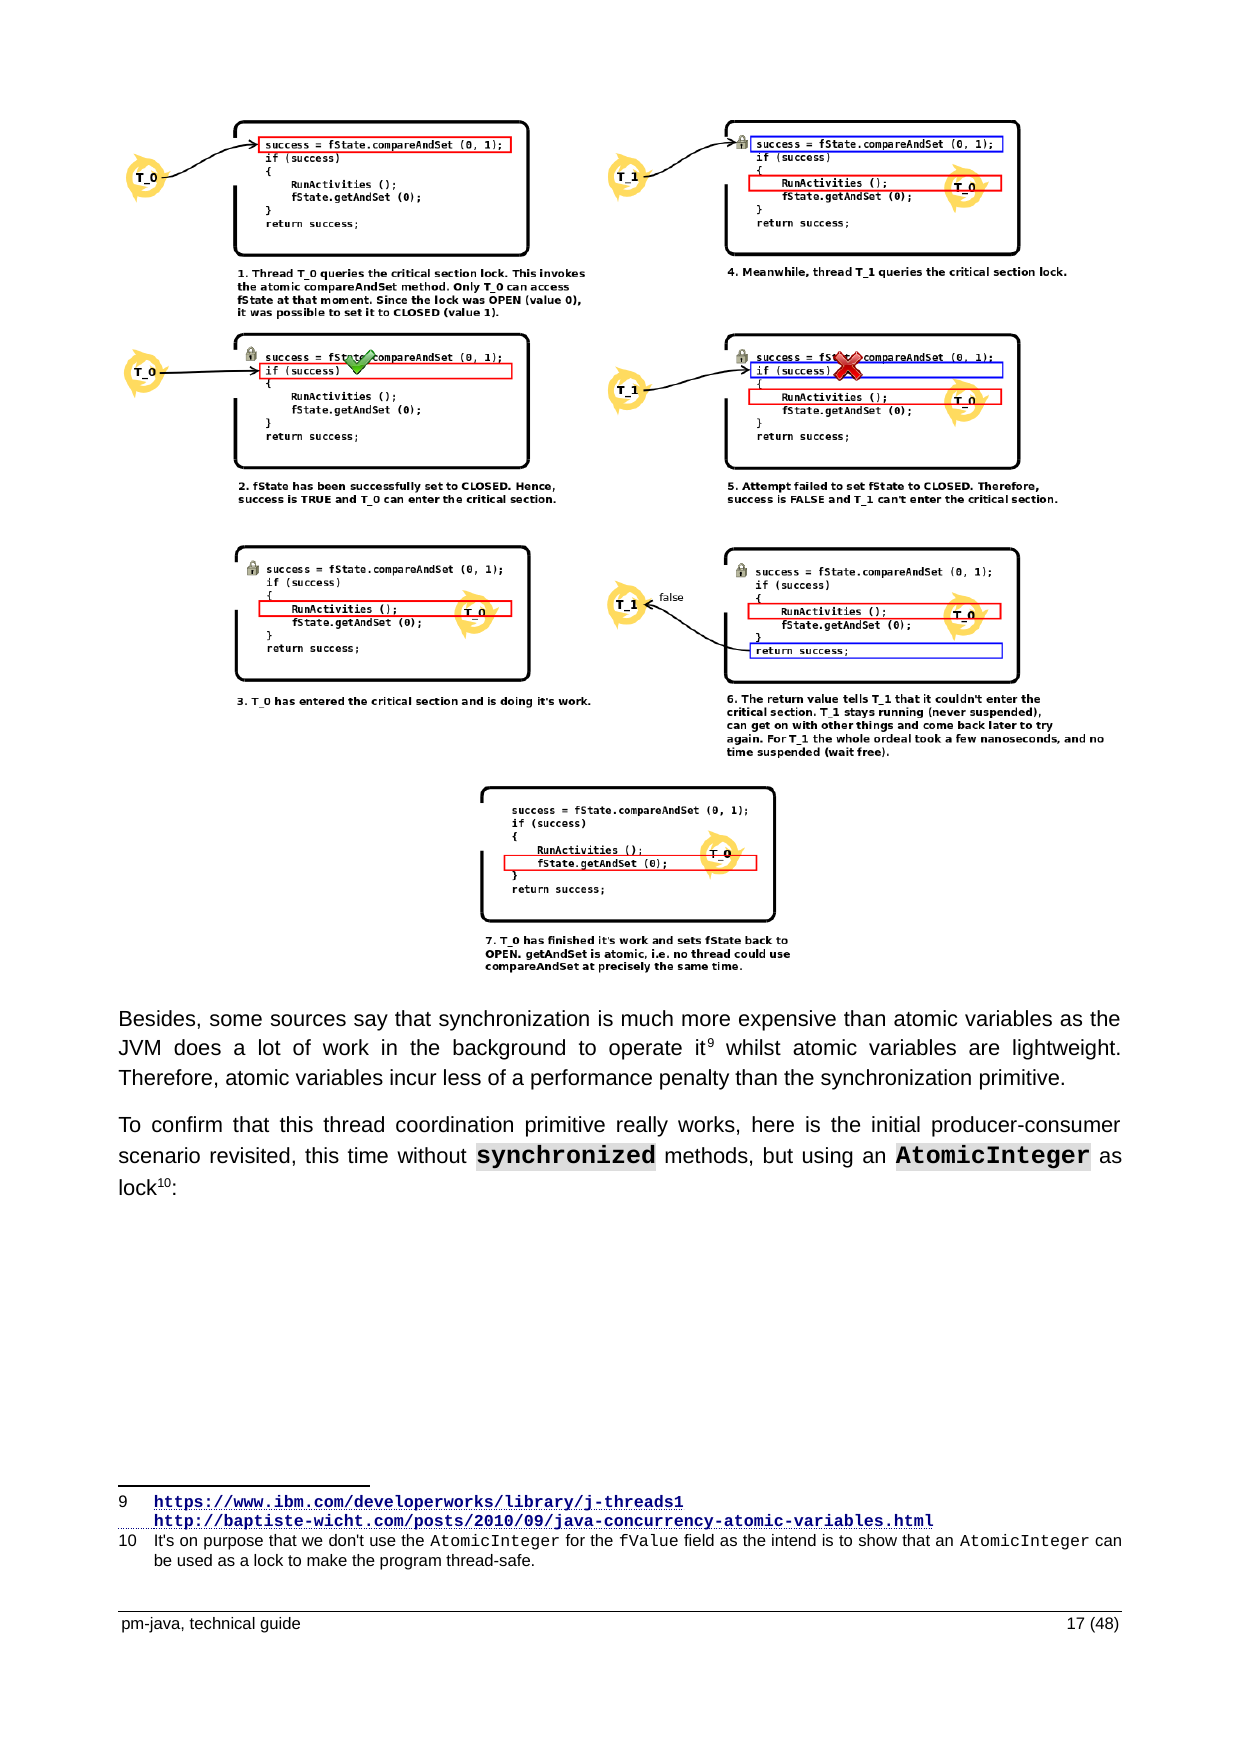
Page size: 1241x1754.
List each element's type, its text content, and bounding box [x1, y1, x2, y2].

text Besides, some sources say that synchronization is much more expensive than atomic variables as the JVM does a lot of work in the background to operate it whilst atomic variables are lightweight. Therefore, atomic variables incur less of a performance penalty than the synchronization primitive. [118, 118, 1122, 1090]
text http://baptiste-wicht.com/posts/2010/09/java-concurrency-atomic-variables.html [118, 1512, 1122, 1531]
text To confirm that this thread coordination primitive really works, here is the initial producer-consumer scenario revisited, this time without synchronized methods, but using an AtomicInteger as lock: [118, 1112, 1122, 1200]
text It's on purpose that we don't use the AtomicInteger for the fValue field as the intend is to show that an AtomicInteger can be used as a lock to make the program thread-safe. [118, 1531, 1122, 1570]
text https://www.ibm.com/developerworks/library/j-threads1 [118, 1492, 1122, 1512]
picture [123, 120, 1117, 973]
